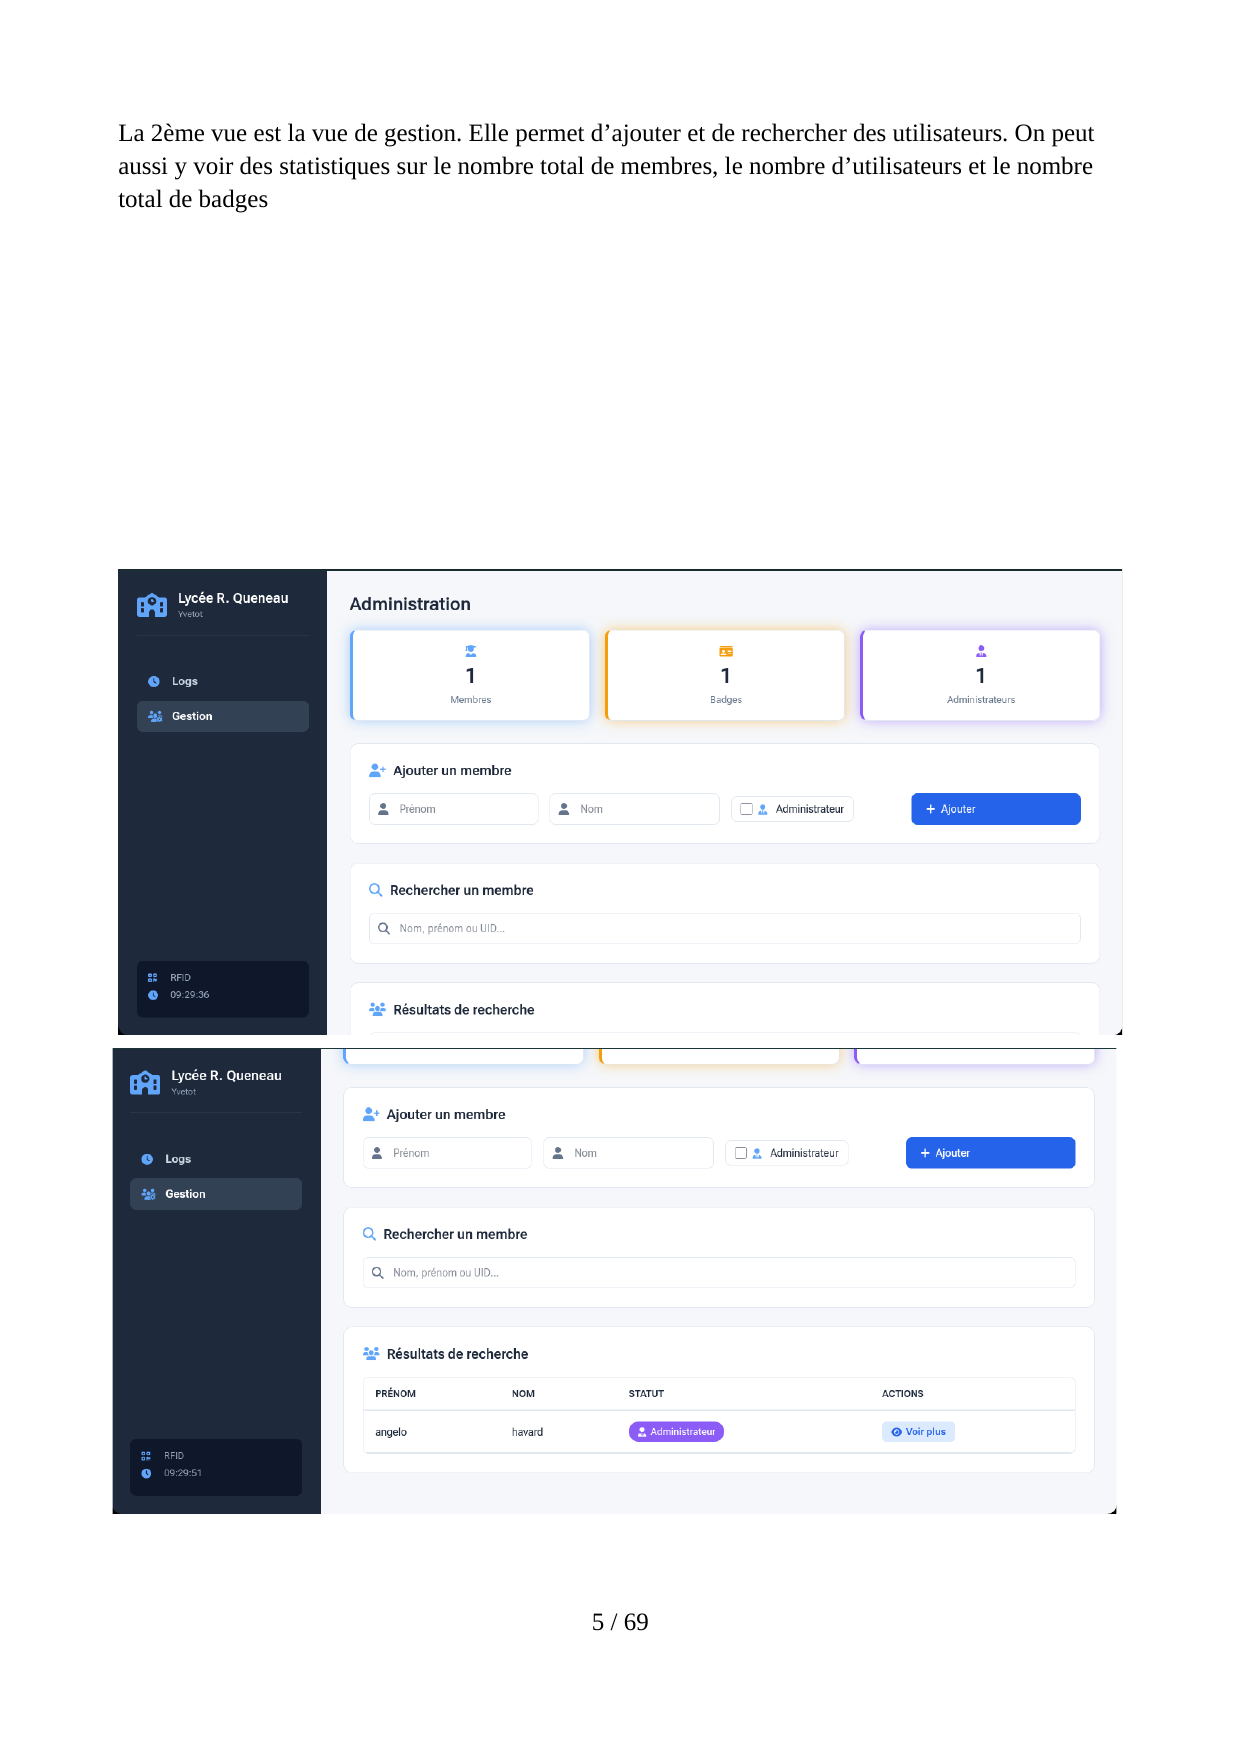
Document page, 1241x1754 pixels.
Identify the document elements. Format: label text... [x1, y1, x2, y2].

picture [118, 569, 1123, 1035]
text La 2ème vue est la vue de gestion. Elle permet d’ajouter et de rechercher des utilisateurs. On peut aussi y voir des statistiques sur le nombre total de membres, le nombre d’utilisateurs et le nombre total de badges [118, 118, 1122, 213]
picture [112, 1048, 1117, 1514]
